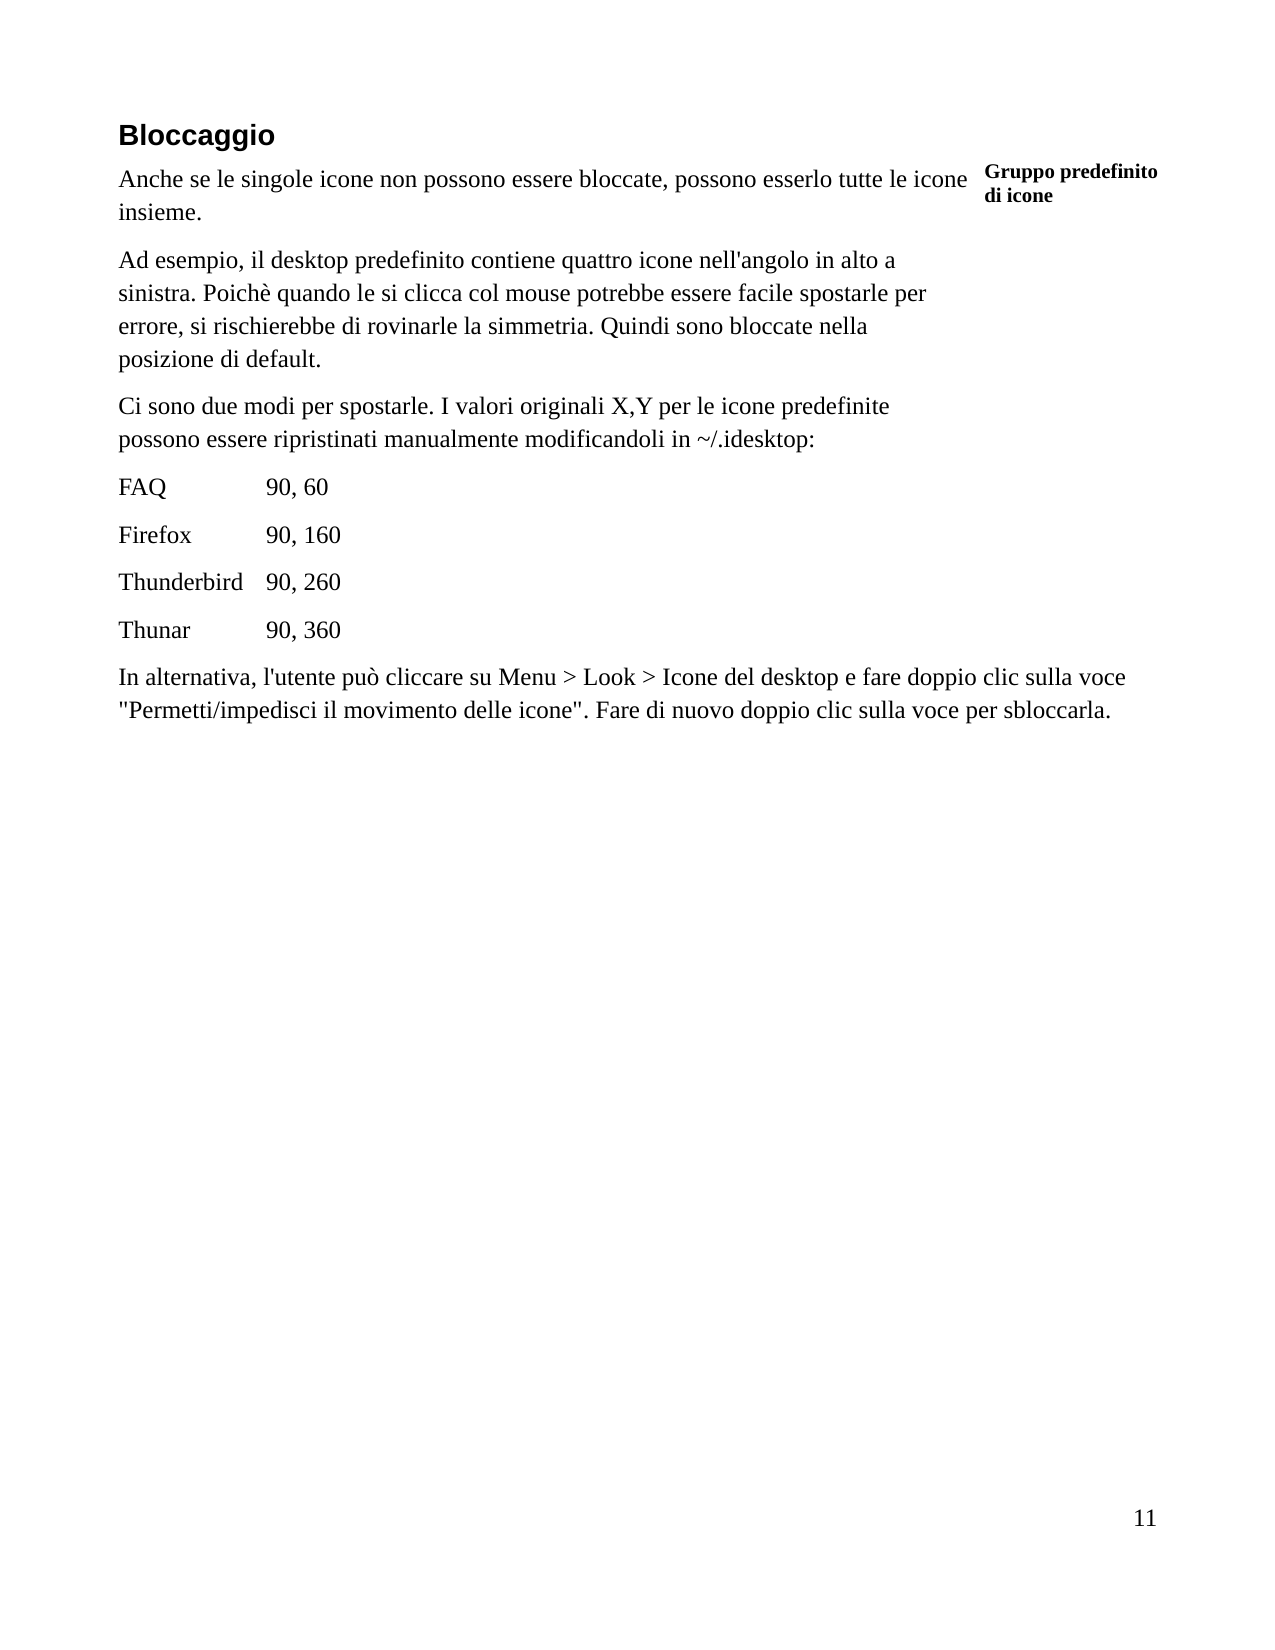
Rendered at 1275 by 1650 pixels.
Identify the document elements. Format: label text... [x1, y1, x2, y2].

text Anche se le singole icone non possono essere bloccate, possono esserlo tutte le icone insieme. [118, 164, 1157, 226]
subtitle Bloccaggio [118, 118, 1157, 152]
text Thunar 90, 360 [118, 615, 1157, 644]
text Ci sono due modi per spostarle. I valori originali X,Y per le icone predefinite possono essere ripristinati manualmente modificandoli in ~/.idesktop: [118, 391, 1157, 453]
text In alternativa, l'utente può cliccare su Menu > Look > Icone del desktop e fare doppio clic sulla voce "Permetti/impedisci il movimento delle icone". Fare di nuovo doppio clic sulla voce per sbloccarla. [118, 662, 1157, 724]
text Firefox 90, 160 [118, 520, 1157, 548]
text Thunderbird 90, 260 [118, 567, 1157, 596]
text FAQ 90, 60 [118, 472, 1157, 501]
text Ad esempio, il desktop predefinito contiene quattro icone nell'angolo in alto a sinistra. Poichè quando le si clicca col mouse potrebbe essere facile spostarle per errore, si rischierebbe di rovinarle la simmetria. Quindi sono bloccate nella posizione di default. [118, 245, 1157, 373]
